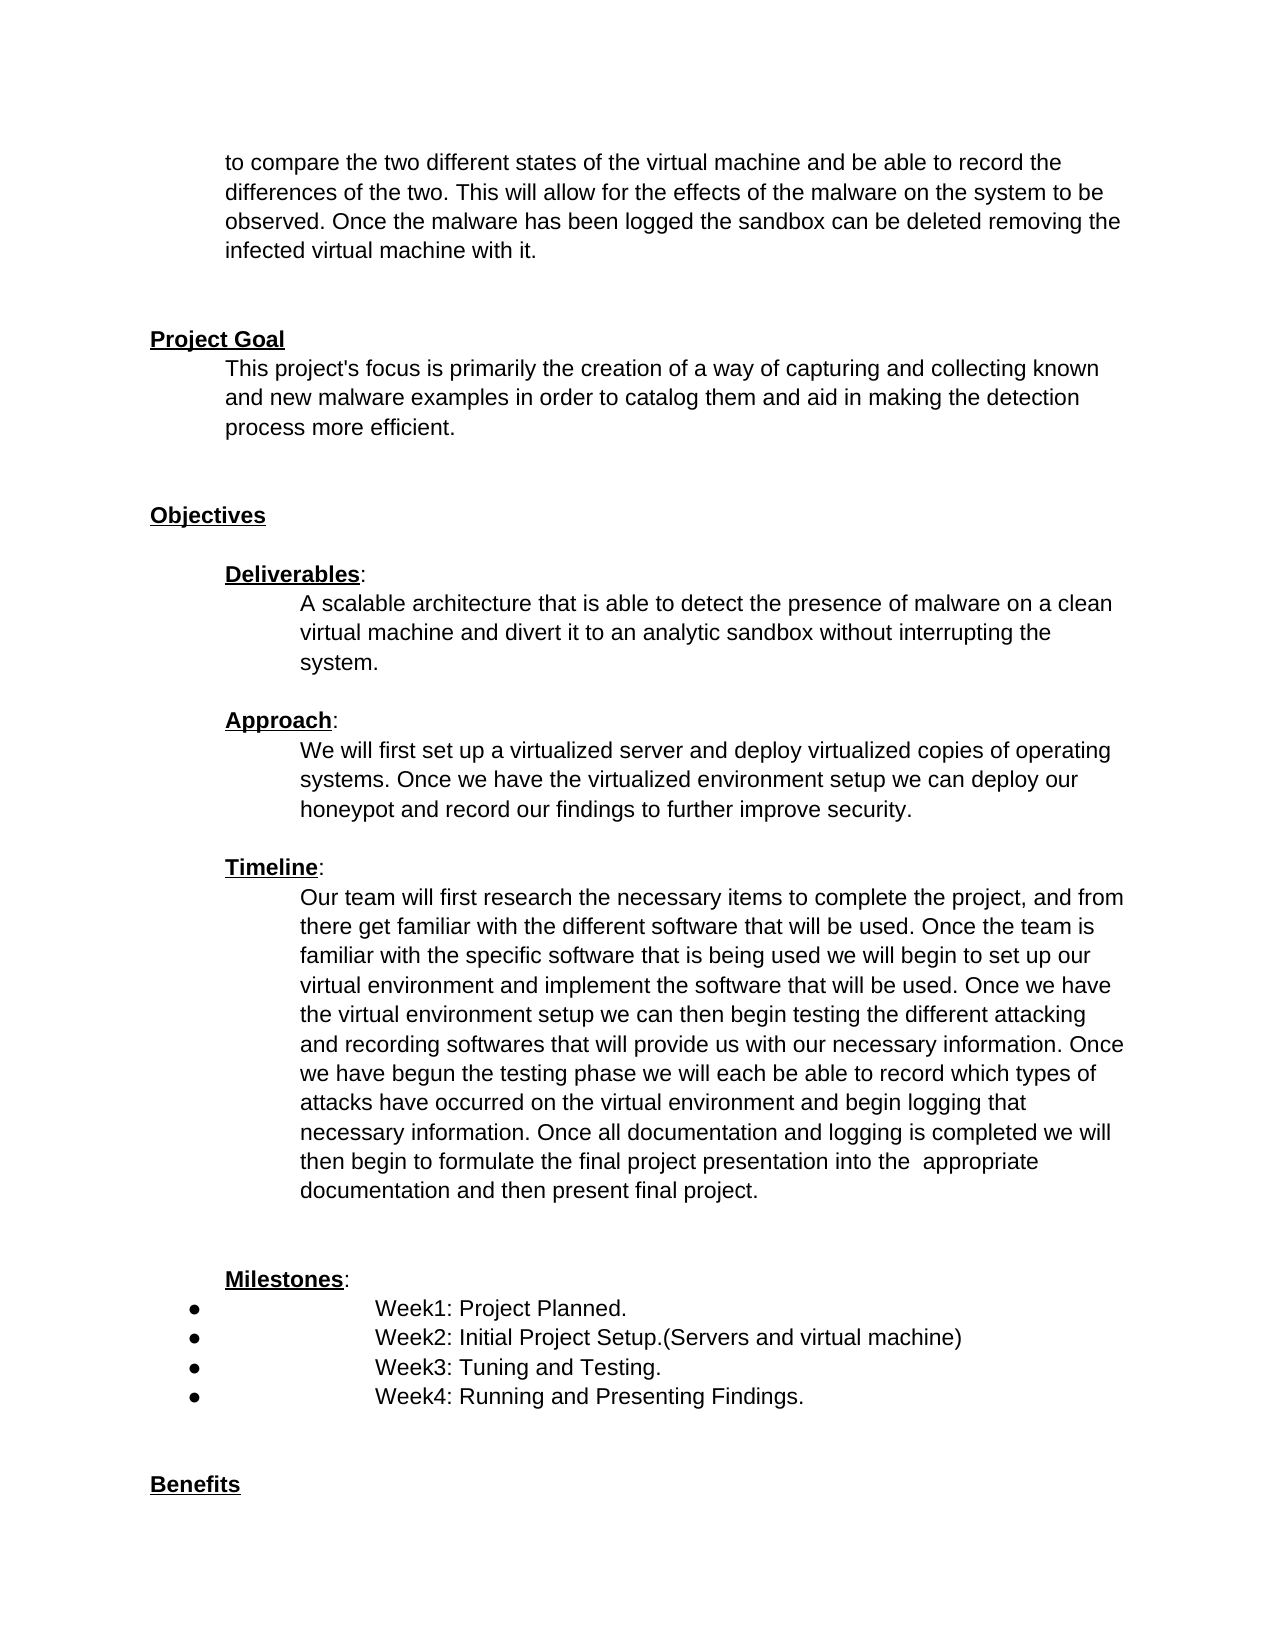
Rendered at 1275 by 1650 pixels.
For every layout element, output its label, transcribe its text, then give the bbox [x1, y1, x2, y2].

list Week2: Initial Project Setup.(Servers and virtual machine) [187, 1325, 1125, 1351]
text Approach: [150, 708, 1125, 734]
text We will first set up a virtualized server and deploy virtualized copies of operating systems. Once we have the virtualized environment setup we can deploy our honeypot and record our findings to further improve security. [300, 737, 1125, 822]
list Week3: Tuning and Testing. [187, 1354, 1125, 1380]
list Week1: Project Planned. [187, 1296, 1125, 1321]
text Project Goal [150, 326, 1125, 352]
text Our team will first research the necessary items to complete the project, and from there get familiar with the different software that will be used. Once the team is familiar with the specific software that is being used we will begin to set up our virtual environment and implement the software that will be used. Once we have the virtual environment setup we can then begin testing the different attacking and recording softwares that will provide us with our necessary information. Once we have begun the testing phase we will each be able to record which types of attacks have occurred on the virtual environment and begin logging that necessary information. Once all documentation and logging is completed we will then begin to formulate the final project presentation into the appropriate documentation and then present final project. [300, 884, 1125, 1204]
text Benefits [150, 1472, 1125, 1497]
text This project's focus is primarily the creation of a way of capturing and collecting known and new malware examples in order to catalog them and aid in making the detection process more efficient. [225, 356, 1125, 440]
text Objectives [150, 502, 1125, 528]
text to compare the two different states of the virtual machine and be able to record the differences of the two. This will allow for the effects of the malware on the system to be observed. Once the malware has been logged the sandbox can be deleted removing the infected virtual machine with it. [225, 150, 1125, 264]
text Milestones: [150, 1266, 1125, 1292]
text Deliverables: [150, 561, 1125, 587]
text A scalable architecture that is able to detect the presence of malware on a clean virtual machine and divert it to an analytic sandbox without interrupting the system. [300, 591, 1125, 675]
text Timeline: [150, 855, 1125, 881]
list Week4: Running and Presenting Findings. [187, 1384, 1125, 1409]
